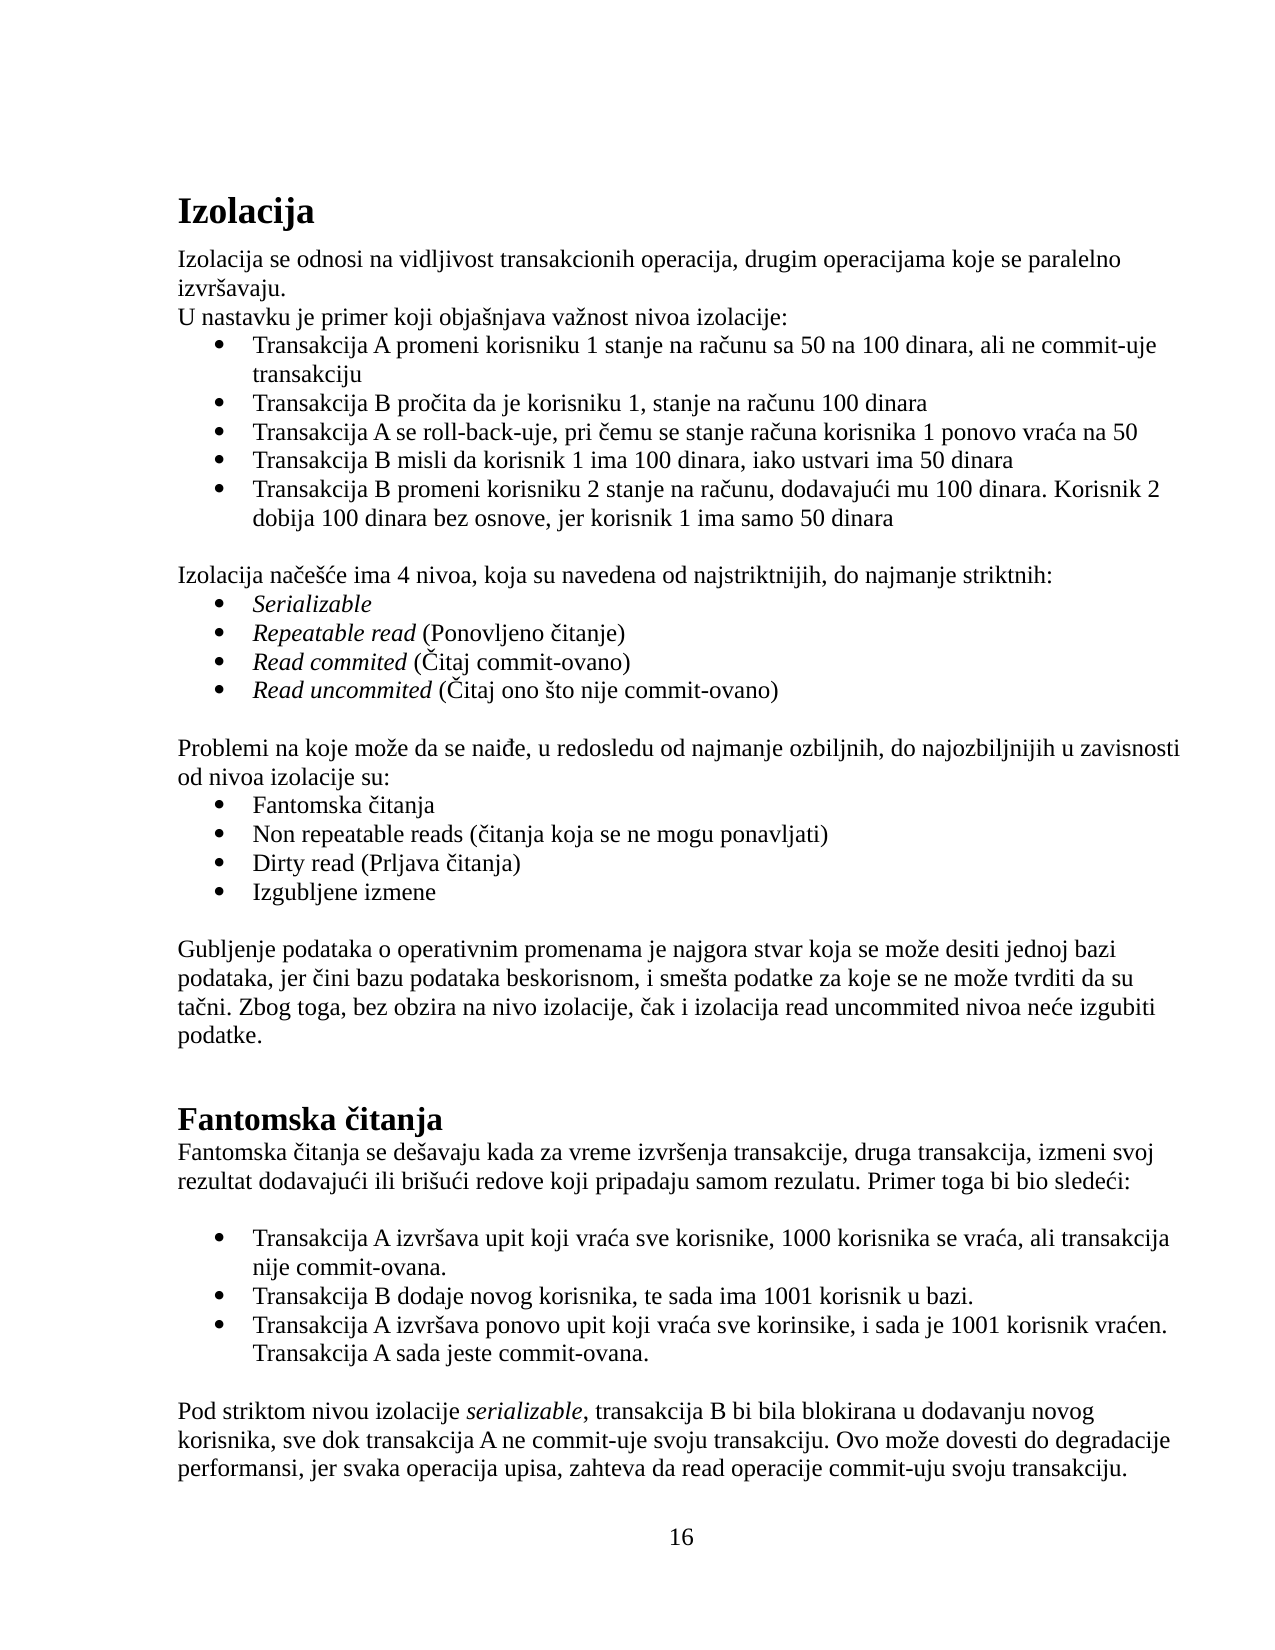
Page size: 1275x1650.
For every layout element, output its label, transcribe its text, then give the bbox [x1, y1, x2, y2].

list Transakcija B pročita da je korisniku 1, stanje na računu 100 dinara [215, 388, 1186, 417]
text U nastavku je primer koji objašnjava važnost nivoa izolacije: [177, 302, 1186, 331]
subtitle Fantomska čitanja [177, 1099, 1186, 1137]
list Serializable [215, 589, 1186, 618]
text Fantomska čitanja se dešavaju kada za vreme izvršenja transakcije, druga transakcija, izmeni svoj rezultat dodavajući ili brišući redove koji pripadaju samom rezulatu. Primer toga bi bio sledeći: [177, 1137, 1186, 1195]
text Gubljenje podataka o operativnim promenama je najgora stvar koja se može desiti jednoj bazi podataka, jer čini bazu podataka beskorisnom, i smešta podatke za koje se ne može tvrditi da su tačni. Zbog toga, bez obzira na nivo izolacije, čak i izolacija read uncommited nivoa neće izgubiti podatke. [177, 934, 1186, 1049]
list Transakcija A se roll-back-uje, pri čemu se stanje računa korisnika 1 ponovo vraća na 50 [215, 417, 1186, 446]
list Transakcija B promeni korisniku 2 stanje na računu, dodavajući mu 100 dinara. Korisnik 2 dobija 100 dinara bez osnove, jer korisnik 1 ima samo 50 dinara [215, 474, 1186, 532]
text Izolacija načešće ima 4 nivoa, koja su navedena od najstriktnijih, do najmanje striktnih: [177, 561, 1186, 589]
list Transakcija A promeni korisniku 1 stanje na računu sa 50 na 100 dinara, ali ne commit-uje transakciju [215, 331, 1186, 388]
list Izgubljene izmene [215, 877, 1186, 906]
list Fantomska čitanja [215, 791, 1186, 819]
list Read commited (Čitaj commit-ovano) [215, 647, 1186, 676]
list Dirty read (Prljava čitanja) [215, 848, 1186, 877]
list Read uncommited (Čitaj ono što nije commit-ovano) [215, 676, 1186, 704]
text Izolacija se odnosi na vidljivost transakcionih operacija, drugim operacijama koje se paralelno izvršavaju. [177, 244, 1186, 302]
subtitle Izolacija [177, 189, 1186, 232]
list Transakcija B dodaje novog korisnika, te sada ima 1001 korisnik u bazi. [215, 1281, 1186, 1310]
text Pod striktom nivou izolacije serializable, transakcija B bi bila blokirana u dodavanju novog korisnika, sve dok transakcija A ne commit-uje svoju transakciju. Ovo može dovesti do degradacije performansi, jer svaka operacija upisa, zahteva da read operacije commit-uju svoju transakciju. [177, 1396, 1186, 1482]
list Non repeatable reads (čitanja koja se ne mogu ponavljati) [215, 819, 1186, 848]
list Repeatable read (Ponovljeno čitanje) [215, 618, 1186, 647]
list Transakcija A izvršava ponovo upit koji vraća sve korinsike, i sada je 1001 korisnik vraćen. Transakcija A sada jeste commit-ovana. [215, 1310, 1186, 1367]
list Transakcija A izvršava upit koji vraća sve korisnike, 1000 korisnika se vraća, ali transakcija nije commit-ovana. [215, 1223, 1186, 1281]
list Transakcija B misli da korisnik 1 ima 100 dinara, iako ustvari ima 50 dinara [215, 446, 1186, 474]
text Problemi na koje može da se naiđe, u redosledu od najmanje ozbiljnih, do najozbiljnijih u zavisnosti od nivoa izolacije su: [177, 733, 1186, 791]
